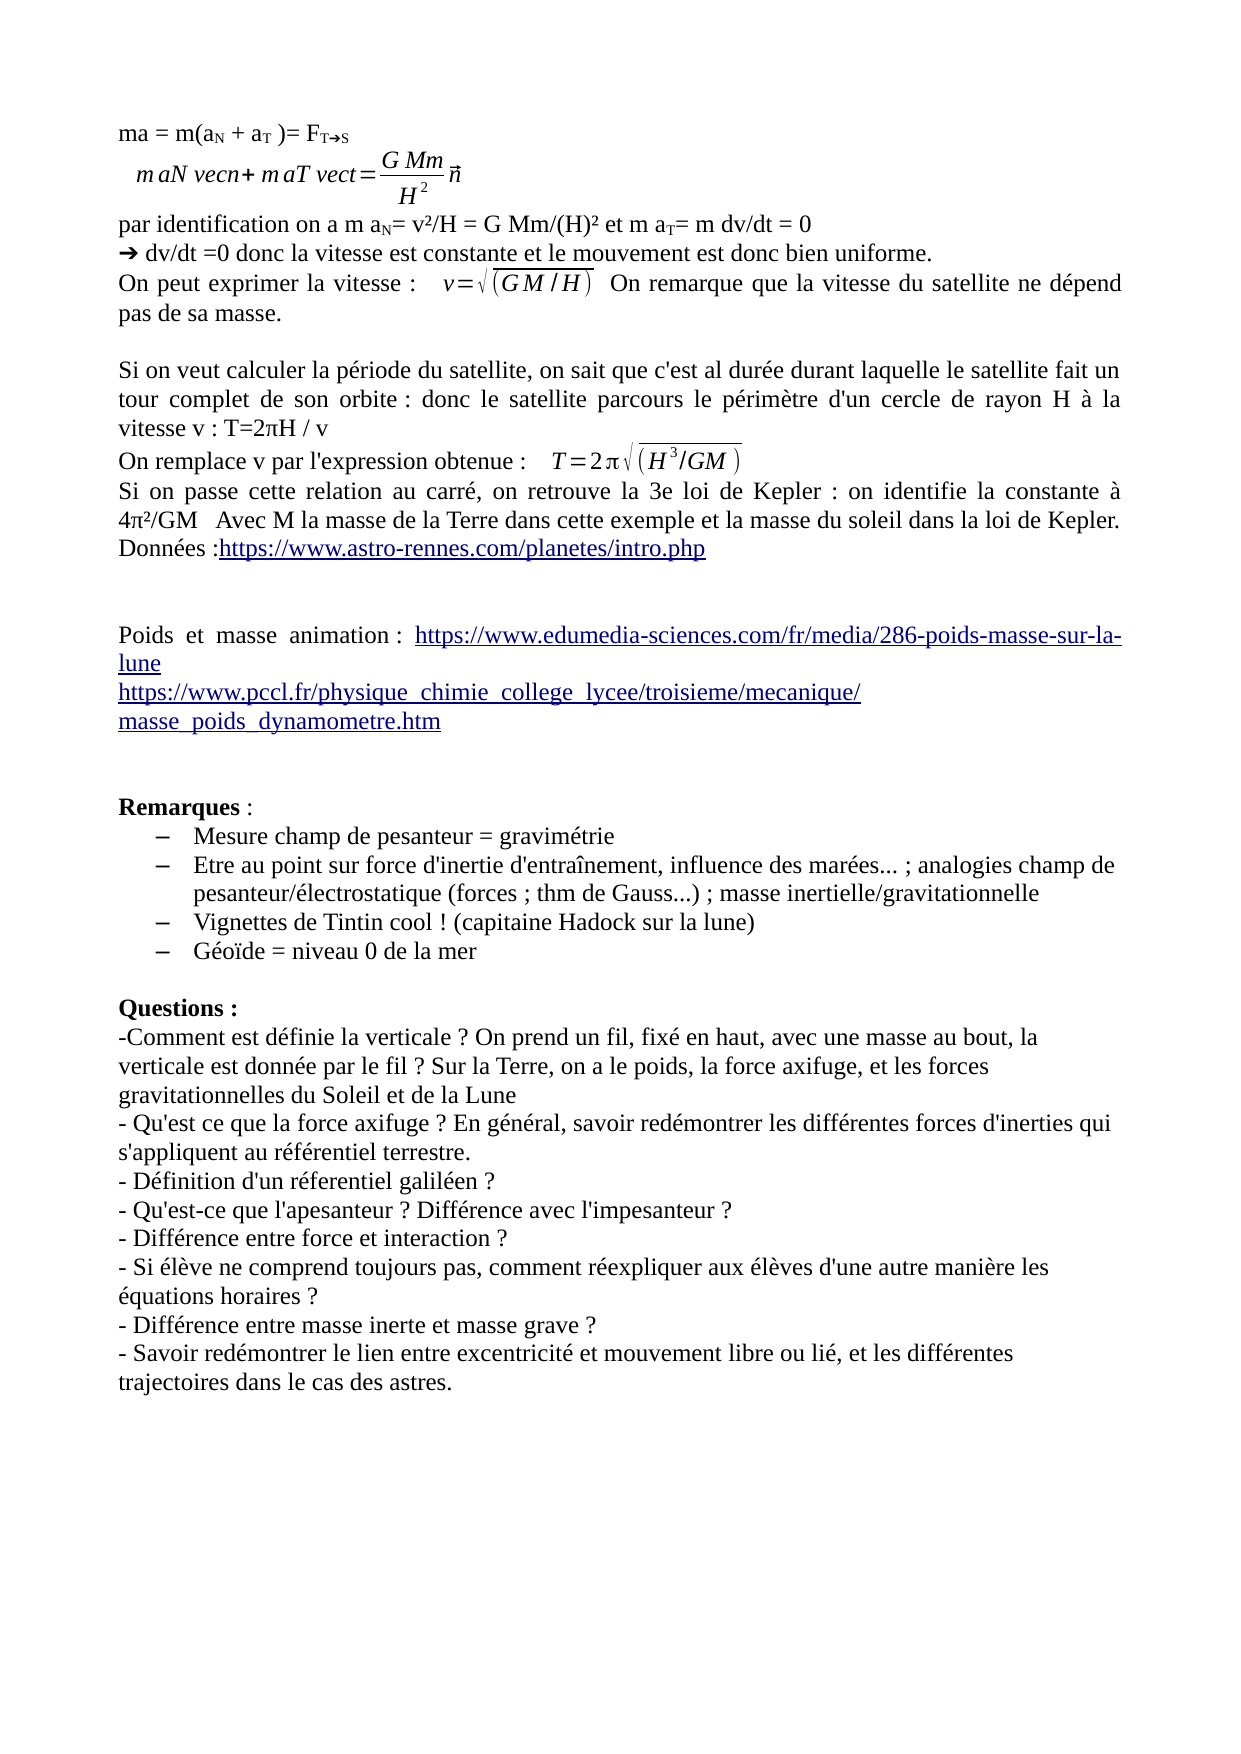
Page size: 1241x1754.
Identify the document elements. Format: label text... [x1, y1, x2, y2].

text ma = m(aN + aT )= FT➔S [118, 118, 1122, 147]
text On remplace v par l'expression obtenue : [118, 441, 1122, 476]
text -Comment est définie la verticale ? On prend un fil, fixé en haut, avec une masse au bout, la verticale est donnée par le fil ? Sur la Terre, on a le poids, la force axifuge, et les forces gravitationnelles du Soleil et de la Lune [118, 1022, 1122, 1108]
text Si on passe cette relation au carré, on retrouve la 3e loi de Kepler : on identifie la constante à 4π²/GM Avec M la masse de la Terre dans cette exemple et la masse du soleil dans la loi de Kepler. [118, 476, 1122, 533]
text - Différence entre masse inerte et masse grave ? [118, 1310, 1122, 1338]
text par identification on a m aN= v²/H = G Mm/(H)² et m aT= m dv/dt = 0 [118, 209, 1122, 238]
list Géoïde = niveau 0 de la mer [156, 936, 1122, 965]
text Si on veut calculer la période du satellite, on sait que c'est al durée durant laquelle le satellite fait un tour complet de son orbite : donc le satellite parcours le périmètre d'un cercle de rayon H à la vitesse v : T=2πH / v [118, 355, 1122, 441]
text Remarques : [118, 792, 1122, 821]
text - Savoir redémontrer le lien entre excentricité et mouvement libre ou lié, et les différentes trajectoires dans le cas des astres. [118, 1338, 1122, 1396]
text - Définition d'un réferentiel galiléen ? [118, 1166, 1122, 1195]
text Poids et masse animation : https://www.edumedia-sciences.com/fr/media/286-poids-masse-sur-la-lune [118, 620, 1122, 677]
list Mesure champ de pesanteur = gravimétrie [156, 821, 1122, 850]
text https://www.pccl.fr/physique_chimie_college_lycee/troisieme/mecanique/masse_poids_dynamometre.htm [118, 677, 1122, 735]
list Etre au point sur force d'inertie d'entraînement, influence des marées... ; analogies champ de pesanteur/électrostatique (forces ; thm de Gauss...) ; masse inertielle/gravitationnelle [156, 850, 1122, 907]
text - Qu'est ce que la force axifuge ? En général, savoir redémontrer les différentes forces d'inerties qui s'appliquent au référentiel terrestre. [118, 1108, 1122, 1166]
text - Qu'est-ce que l'apesanteur ? Différence avec l'impesanteur ? [118, 1195, 1122, 1223]
text ➔ dv/dt =0 donc la vitesse est constante et le mouvement est donc bien uniforme. [118, 238, 1122, 267]
text Questions : [118, 993, 1122, 1022]
list Vignettes de Tintin cool ! (capitaine Hadock sur la lune) [156, 907, 1122, 936]
text - Différence entre force et interaction ? [118, 1223, 1122, 1252]
text On peut exprimer la vitesse : On remarque que la vitesse du satellite ne dépend pas de sa masse. [118, 267, 1122, 326]
text Données :https://www.astro-rennes.com/planetes/intro.php [118, 533, 1122, 562]
text - Si élève ne comprend toujours pas, comment réexpliquer aux élèves d'une autre manière les équations horaires ? [118, 1252, 1122, 1310]
